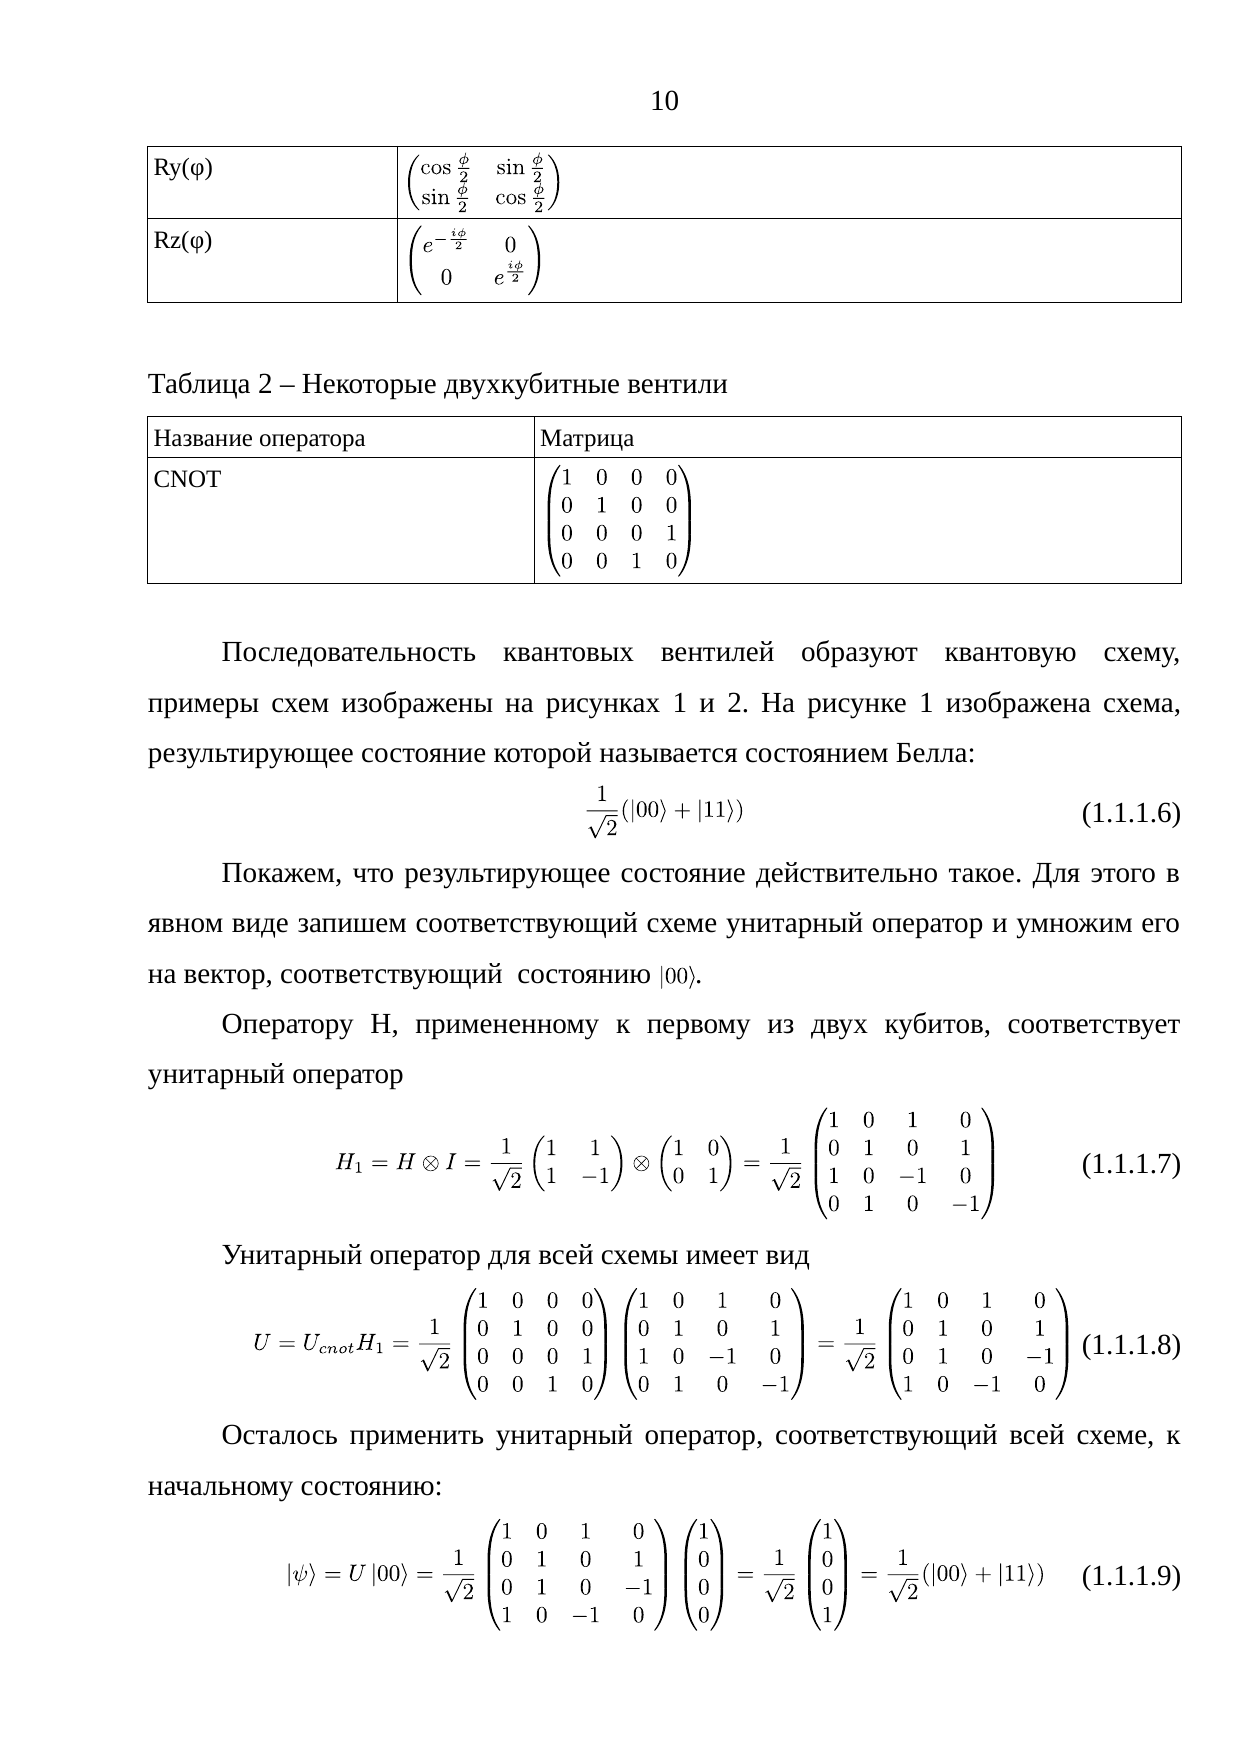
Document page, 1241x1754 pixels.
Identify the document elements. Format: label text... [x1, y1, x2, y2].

text Последовательность квантовых вентилей образуют квантовую схему, примеры схем изображены на рисунках 1 и 2. На рисунке 1 изображена схема, результирующее состояние которой называется состоянием Белла: [148, 634, 1181, 769]
text Оператору H, примененному к первому из двух кубитов, соответствует унитарный оператор [148, 1006, 1181, 1090]
table_header Матрица [535, 417, 1181, 457]
text (1.1.1.7) [995, 1107, 1181, 1220]
table_header Название оператора [148, 417, 534, 457]
text (1.1.1.6) [743, 786, 1181, 838]
text (1.1.1.8) [148, 1287, 1181, 1401]
text Таблица 2 – Некоторые двухкубитные вентили [148, 366, 1181, 399]
table_cell CNOT [148, 458, 534, 583]
text Осталось применить унитарный оператор, соответствующий всей схеме, к начальному состоянию: [148, 1417, 1181, 1501]
text [148, 1107, 334, 1220]
table_cell [398, 219, 1181, 302]
table_cell [398, 147, 1181, 218]
table_cell Rz(φ) [148, 219, 397, 302]
table_cell Ry(φ) [148, 147, 397, 218]
text [148, 786, 586, 838]
text Покажем, что результирующее состояние действительно такое. Для этого в явном виде запишем соответствующий схеме унитарный оператор и умножим его на вектор, соответствующий состоянию . [148, 855, 1181, 989]
text Унитарный оператор для всей схемы имеет вид [148, 1237, 1181, 1271]
text (1.1.1.9) [148, 1518, 1181, 1632]
table_cell [535, 458, 1181, 583]
